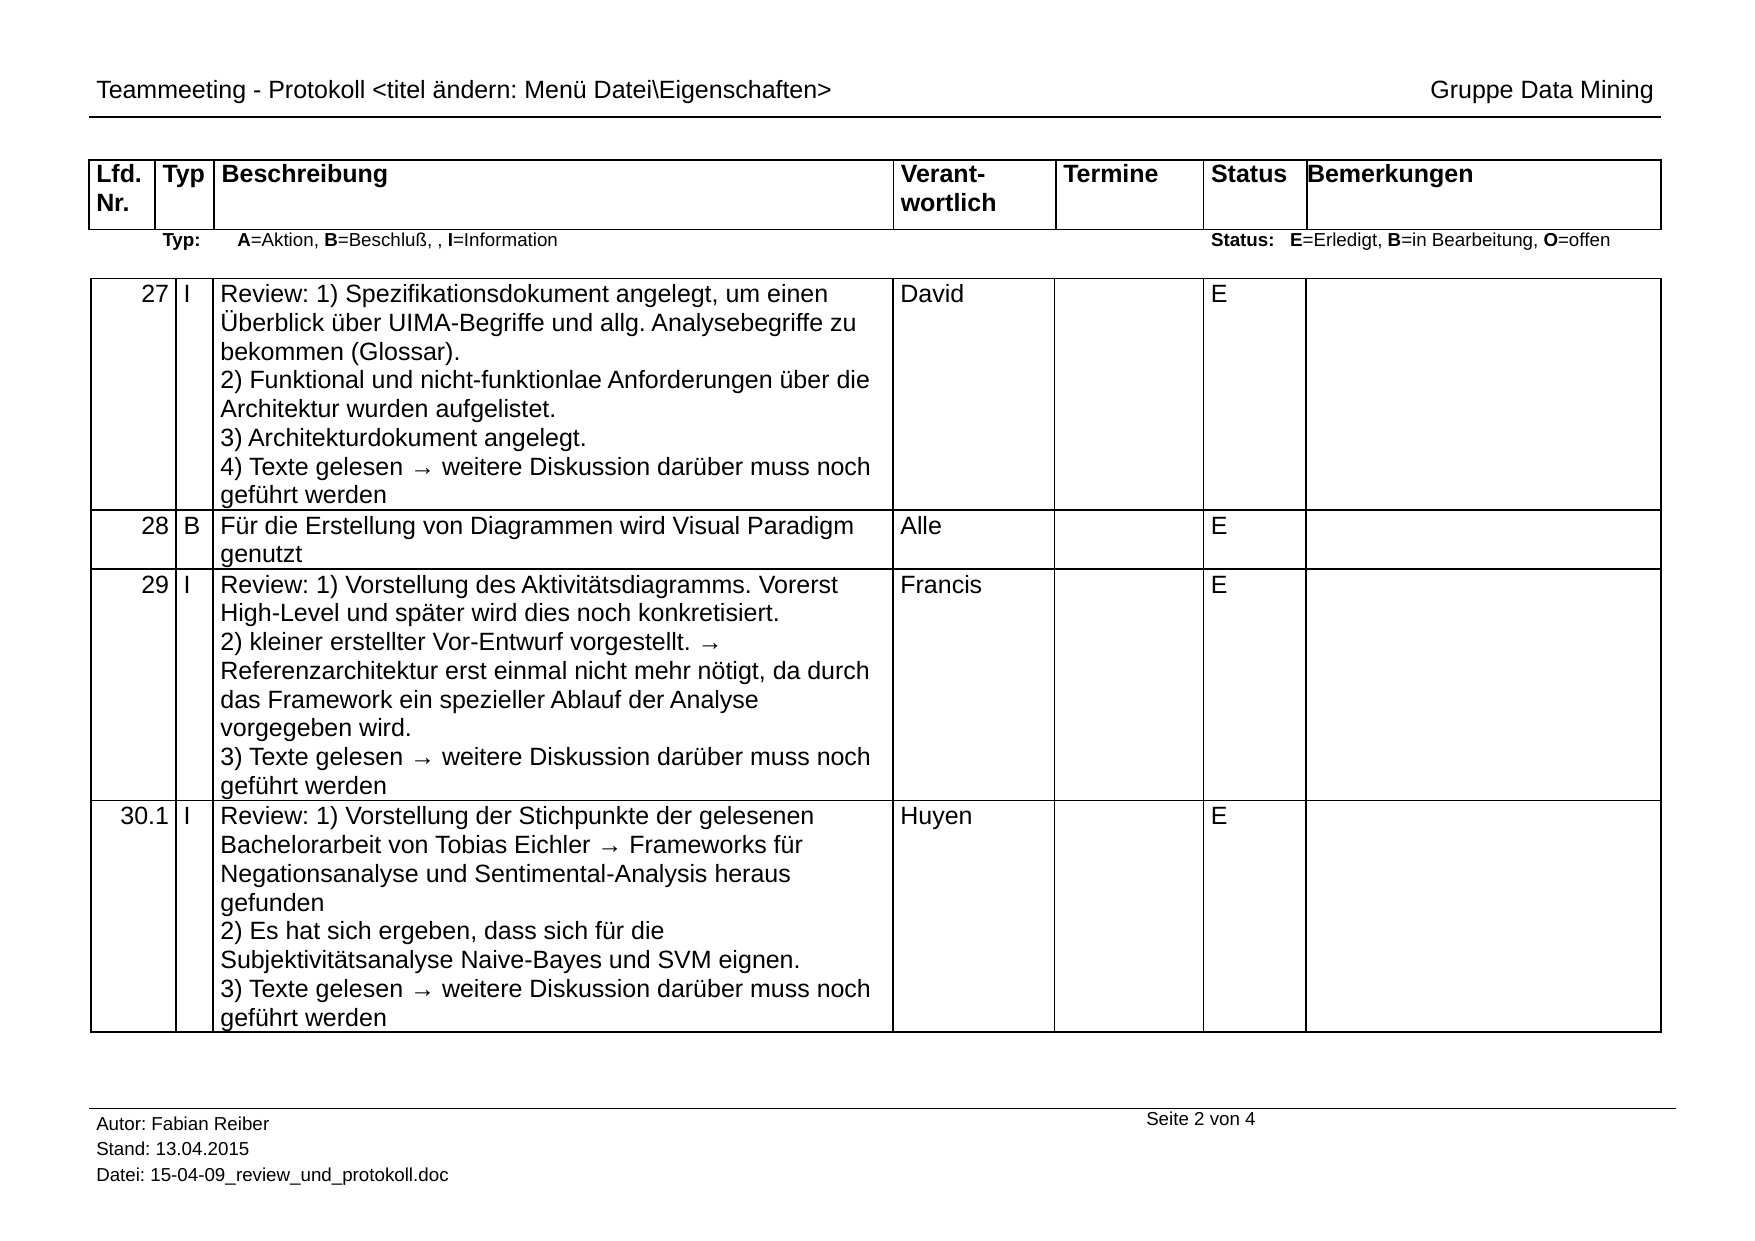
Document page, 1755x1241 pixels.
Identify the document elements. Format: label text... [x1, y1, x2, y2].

table_cell [1055, 570, 1203, 800]
table_cell I [177, 279, 212, 509]
table_cell David [894, 279, 1054, 509]
table_cell Review: 1) Spezifikationsdokument angelegt, um einen Überblick über UIMA-Begriffe und allg. Analysebegriffe zu bekommen (Glossar). 2) Funktional und nicht-funktionlae Anforderungen über die Architektur wurden aufgelistet. 3) Architekturdokument angelegt. 4) Texte gelesen → weitere Diskussion darüber muss noch geführt werden [214, 279, 892, 509]
table_cell E [1204, 279, 1305, 509]
table_cell Review: 1) Vorstellung der Stichpunkte der gelesenen Bachelorarbeit von Tobias Eichler → Frameworks für Negationsanalyse und Sentimental-Analysis heraus gefunden 2) Es hat sich ergeben, dass sich für die Subjektivitätsanalyse Naive-Bayes und SVM eignen. 3) Texte gelesen → weitere Diskussion darüber muss noch geführt werden [214, 801, 892, 1031]
table_cell [1307, 570, 1660, 800]
table_cell [1307, 279, 1660, 509]
table_cell I [177, 570, 212, 800]
table_cell Alle [894, 511, 1054, 568]
table_cell E [1204, 570, 1305, 800]
table_cell B [177, 511, 212, 568]
table_cell [1055, 279, 1203, 509]
table_cell [1055, 511, 1203, 568]
table_cell E [1204, 511, 1305, 568]
table_cell E [1204, 801, 1305, 1031]
table_cell Review: 1) Vorstellung des Aktivitätsdiagramms. Vorerst High-Level und später wird dies noch konkretisiert. 2) kleiner erstellter Vor-Entwurf vorgestellt. → Referenzarchitektur erst einmal nicht mehr nötigt, da durch das Framework ein spezieller Ablauf der Analyse vorgegeben wird. 3) Texte gelesen → weitere Diskussion darüber muss noch geführt werden [214, 570, 892, 800]
table_cell I [177, 801, 212, 1031]
table_cell [1307, 801, 1660, 1031]
table_cell Für die Erstellung von Diagrammen wird Visual Paradigm genutzt [214, 511, 892, 568]
table_cell [1055, 801, 1203, 1031]
table_cell 28 [92, 511, 175, 568]
table_cell 30.1 [92, 801, 175, 1031]
table_cell Francis [894, 570, 1054, 800]
table_cell Huyen [894, 801, 1054, 1031]
table_cell [1307, 511, 1660, 568]
table_cell 27 [92, 279, 175, 509]
table_cell 29 [92, 570, 175, 800]
